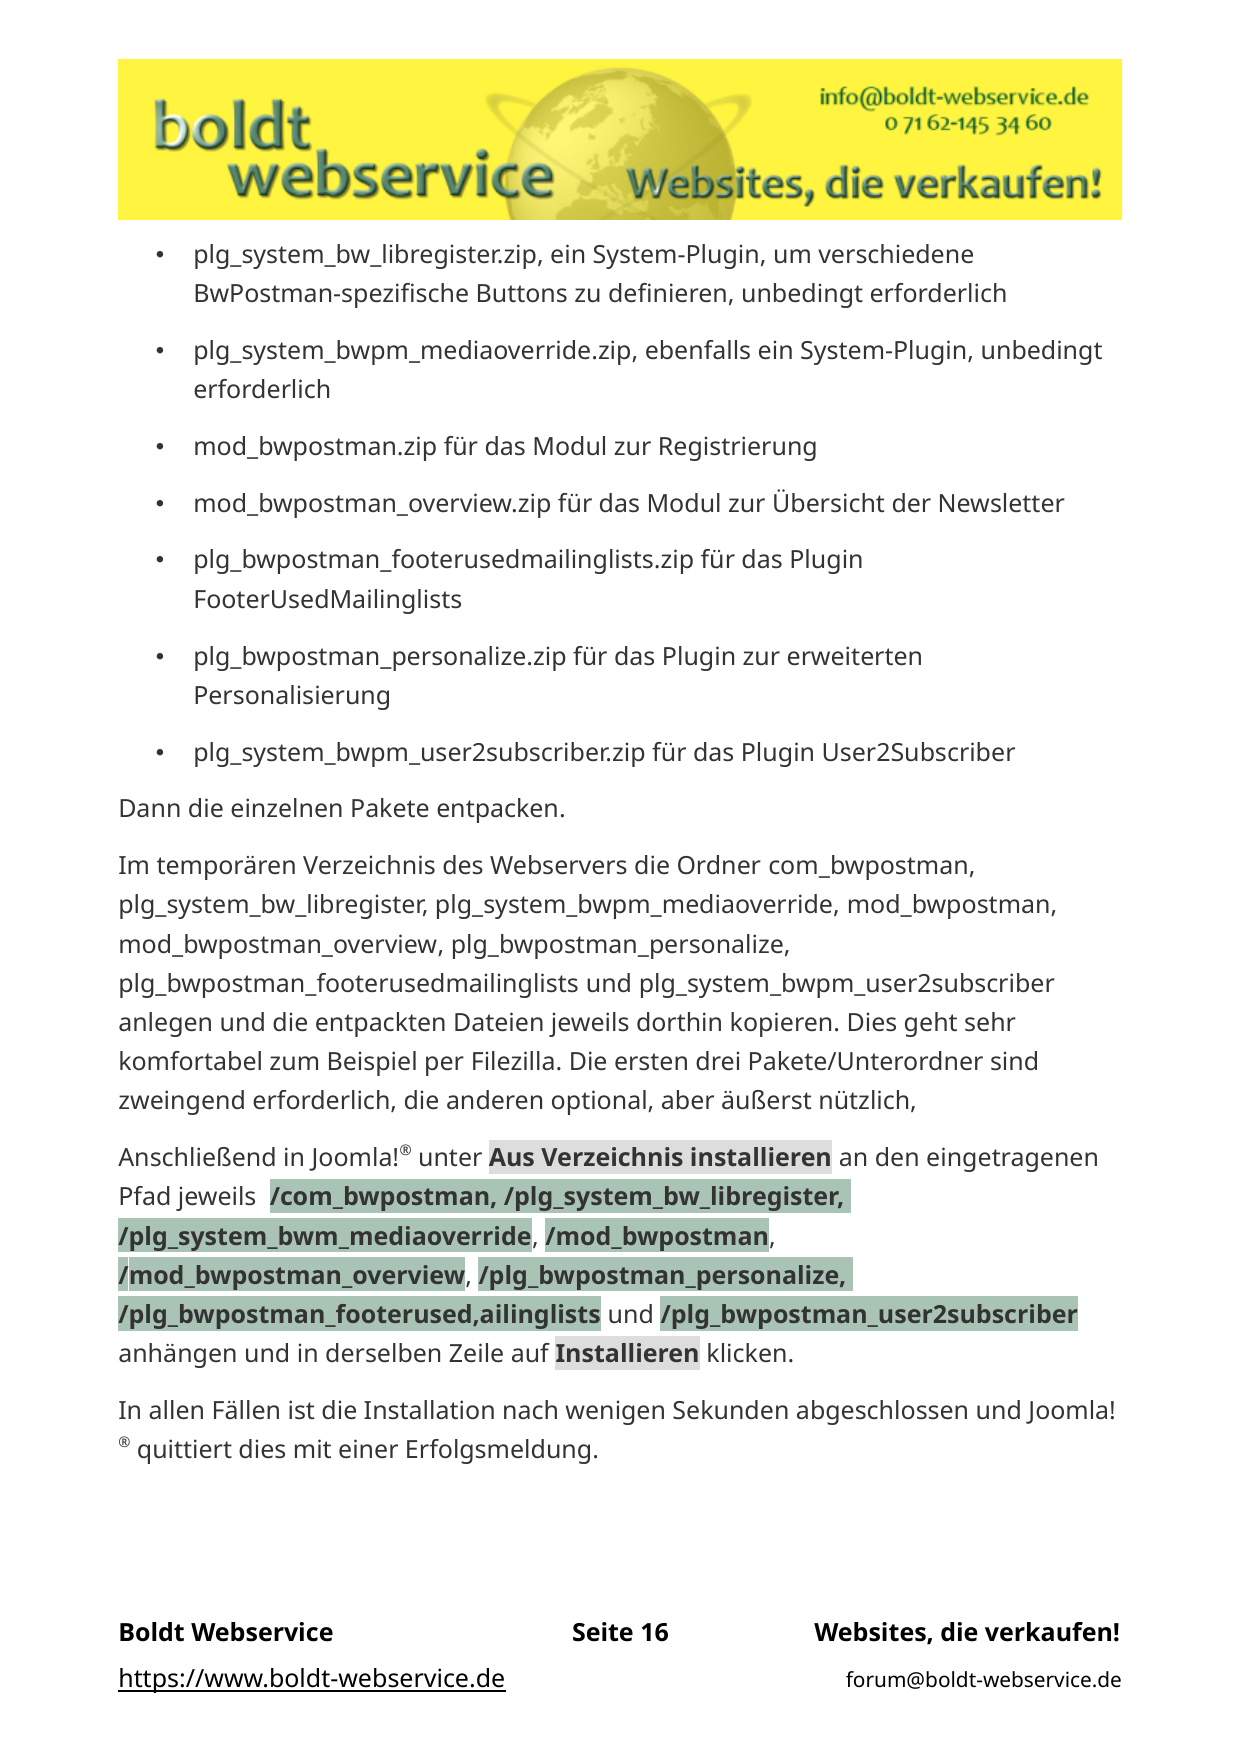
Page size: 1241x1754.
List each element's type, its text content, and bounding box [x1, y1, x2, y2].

picture [118, 59, 1123, 220]
list mod_bwpostman_overview.zip für das Modul zur Übersicht der Newsletter [156, 485, 1122, 519]
list plg_system_bwpm_mediaoverride.zip, ebenfalls ein System-Plugin, unbedingt erforderlich [156, 332, 1122, 406]
list plg_bwpostman_footerusedmailinglists.zip für das Plugin FooterUsedMailinglists [156, 542, 1122, 615]
text Anschließend in Joomla!® unter Aus Verzeichnis installieren an den eingetragenen Pfad jeweils /com_bwpostman, /plg_system_bw_libregister, /plg_system_bwm_mediaoverride, /mod_bwpostman, /mod_bwpostman_overview, /plg_bwpostman_personalize, /plg_bwpostman_footerused,ailinglists und /plg_bwpostman_user2subscriber anhängen und in derselben Zeile auf Installieren klicken. [118, 1140, 1122, 1370]
text In allen Fällen ist die Installation nach wenigen Sekunden abgeschlossen und Joomla!® quittiert dies mit einer Erfolgsmeldung. [118, 1392, 1122, 1466]
text Dann die einzelnen Pakete entpacken. [118, 791, 1122, 825]
list plg_bwpostman_personalize.zip für das Plugin zur erweiterten Personalisierung [156, 638, 1122, 711]
list plg_system_bw_libregister.zip, ein System-Plugin, um verschiedene BwPostman-spezifische Buttons zu definieren, unbedingt erforderlich [156, 236, 1122, 309]
list mod_bwpostman.zip für das Modul zur Registrierung [156, 428, 1122, 462]
text Im temporären Verzeichnis des Webservers die Ordner com_bwpostman, plg_system_bw_libregister, plg_system_bwpm_mediaoverride, mod_bwpostman, mod_bwpostman_overview, plg_bwpostman_personalize, plg_bwpostman_footerusedmailinglists und plg_system_bwpm_user2subscriber anlegen und die entpackten Dateien jeweils dorthin kopieren. Dies geht sehr komfortabel zum Beispiel per Filezilla. Die ersten drei Pakete/Unterordner sind zweingend erforderlich, die anderen optional, aber äußerst nützlich, [118, 848, 1122, 1117]
list plg_system_bwpm_user2subscriber.zip für das Plugin User2Subscriber [156, 734, 1122, 768]
